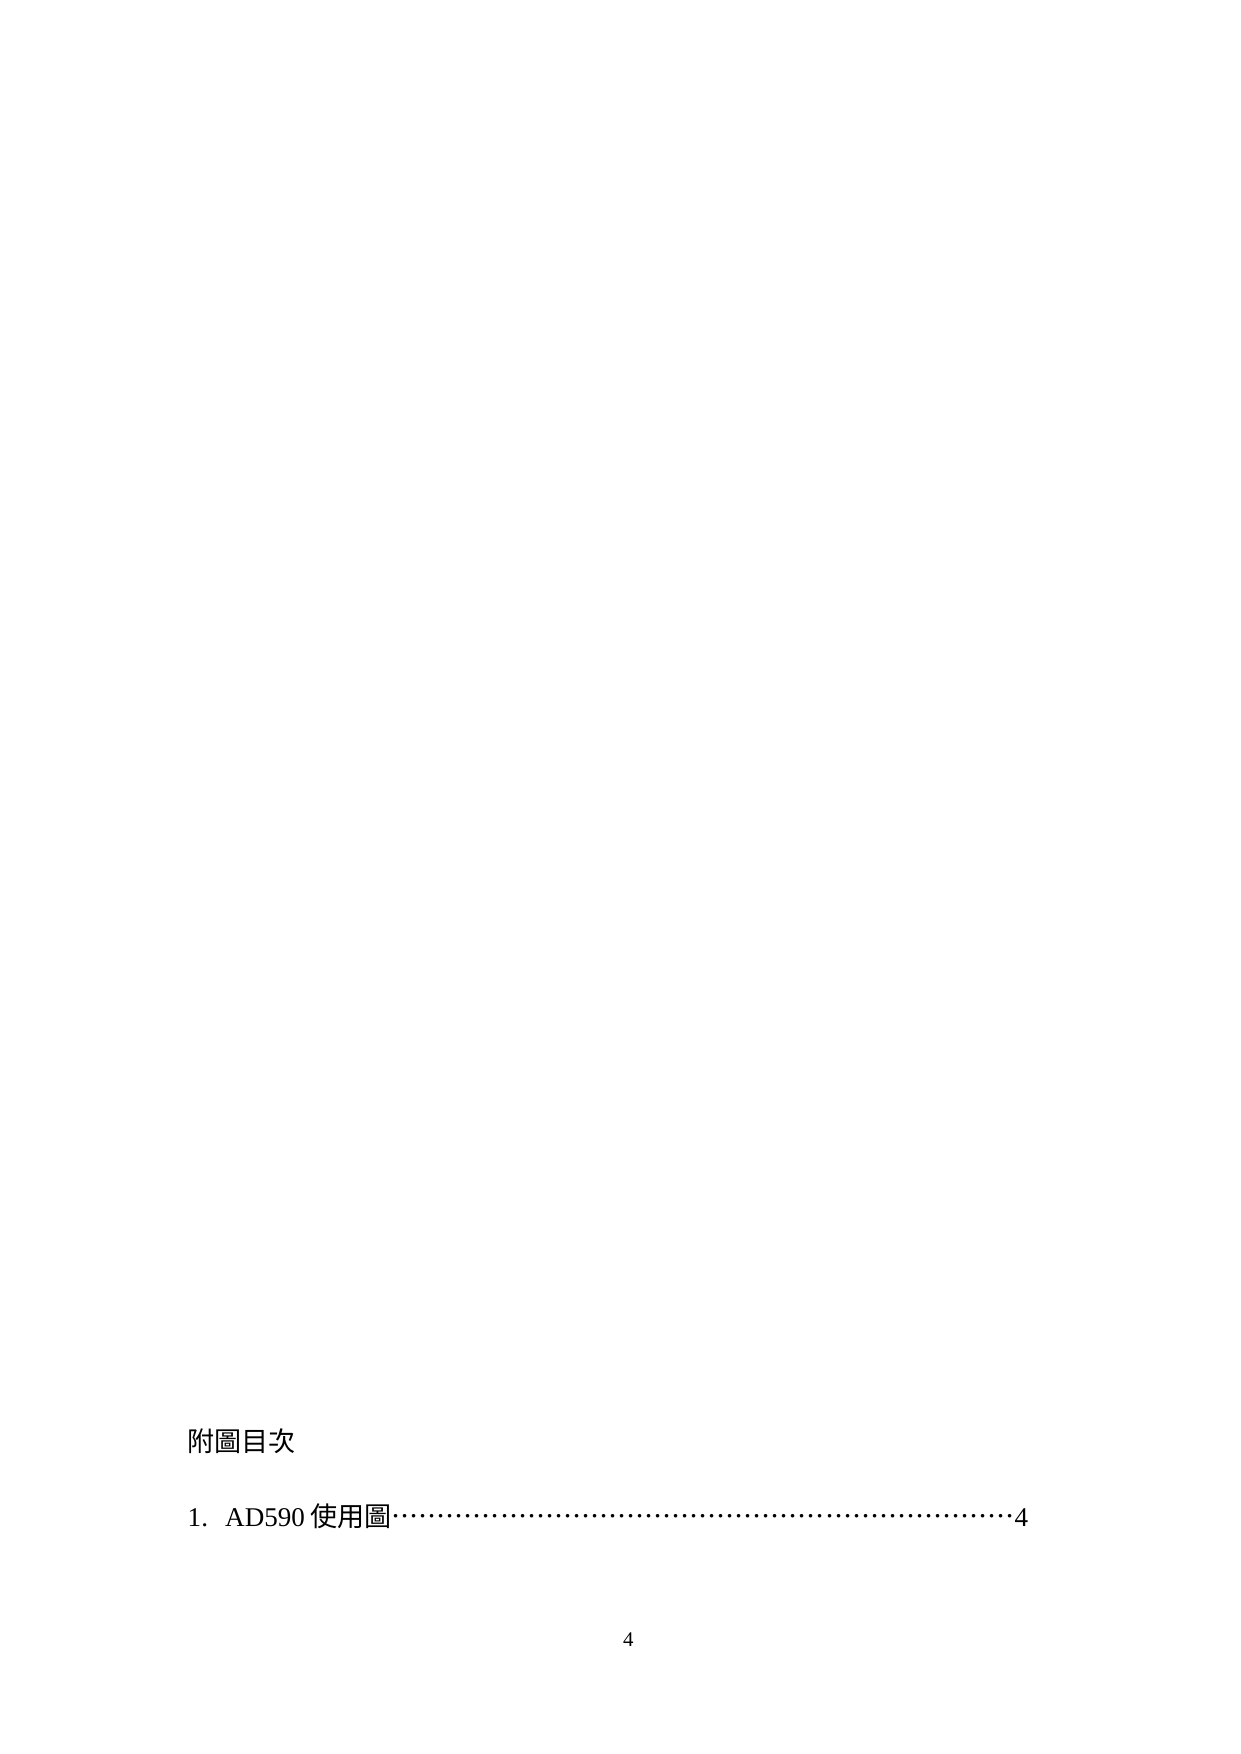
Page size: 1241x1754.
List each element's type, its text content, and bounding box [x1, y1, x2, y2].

list AD590使用圖……………………………………………………………4 [187, 1477, 1069, 1552]
text 附圖目次 [187, 1402, 1069, 1477]
